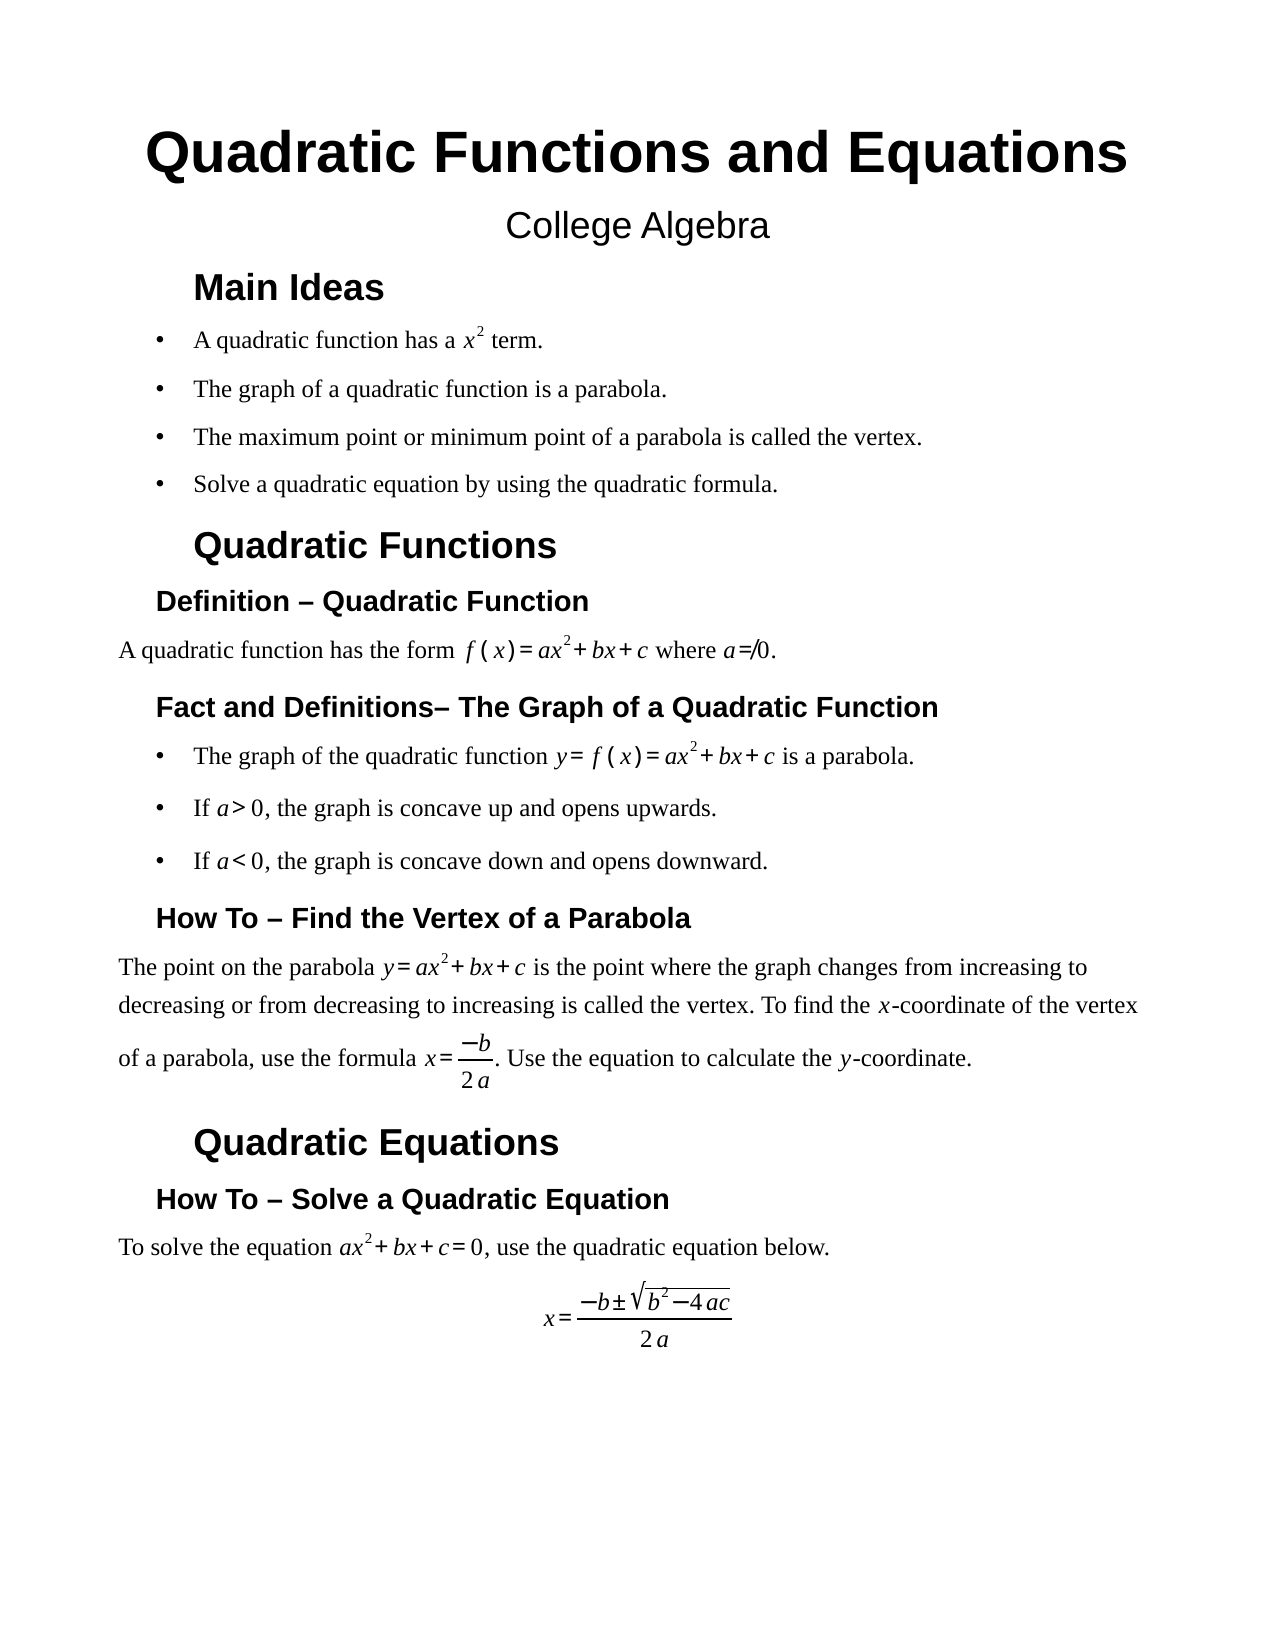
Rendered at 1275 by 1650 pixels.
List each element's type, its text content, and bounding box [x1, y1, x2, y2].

list If , the graph is concave down and opens downward. [156, 843, 1157, 877]
title Quadratic Functions and Equations [118, 118, 1157, 185]
list Solve a quadratic equation by using the quadratic formula. [156, 469, 1157, 498]
subtitle Definition – Quadratic Function [118, 584, 1157, 618]
list If , the graph is concave up and opens upwards. [156, 790, 1157, 824]
subtitle Fact and Definitions– The Graph of a Quadratic Function [118, 690, 1157, 724]
list The graph of a quadratic function is a parabola. [156, 374, 1157, 403]
subtitle Quadratic Functions [118, 523, 1157, 566]
subtitle Quadratic Equations [118, 1121, 1157, 1164]
list The graph of the quadratic function is a parabola. [156, 736, 1157, 771]
list The maximum point or minimum point of a parabola is called the vertex. [156, 422, 1157, 451]
subtitle Main Ideas [118, 265, 1157, 308]
subtitle How To – Solve a Quadratic Equation [118, 1182, 1157, 1215]
subtitle College Algebra [118, 203, 1157, 247]
text To solve the equation , use the quadratic equation below. [118, 1227, 1157, 1263]
text A quadratic function has the form where . [118, 630, 1157, 665]
text The point on the parabola is the point where the graph changes from increasing to decreasing or from decreasing to increasing is called the vertex. To find the -coordinate of the vertex of a parabola, use the formula . Use the equation to calculate the -coordinate. [118, 947, 1157, 1096]
list A quadratic function has a term. [156, 320, 1157, 355]
subtitle How To – Find the Vertex of a Parabola [118, 901, 1157, 935]
